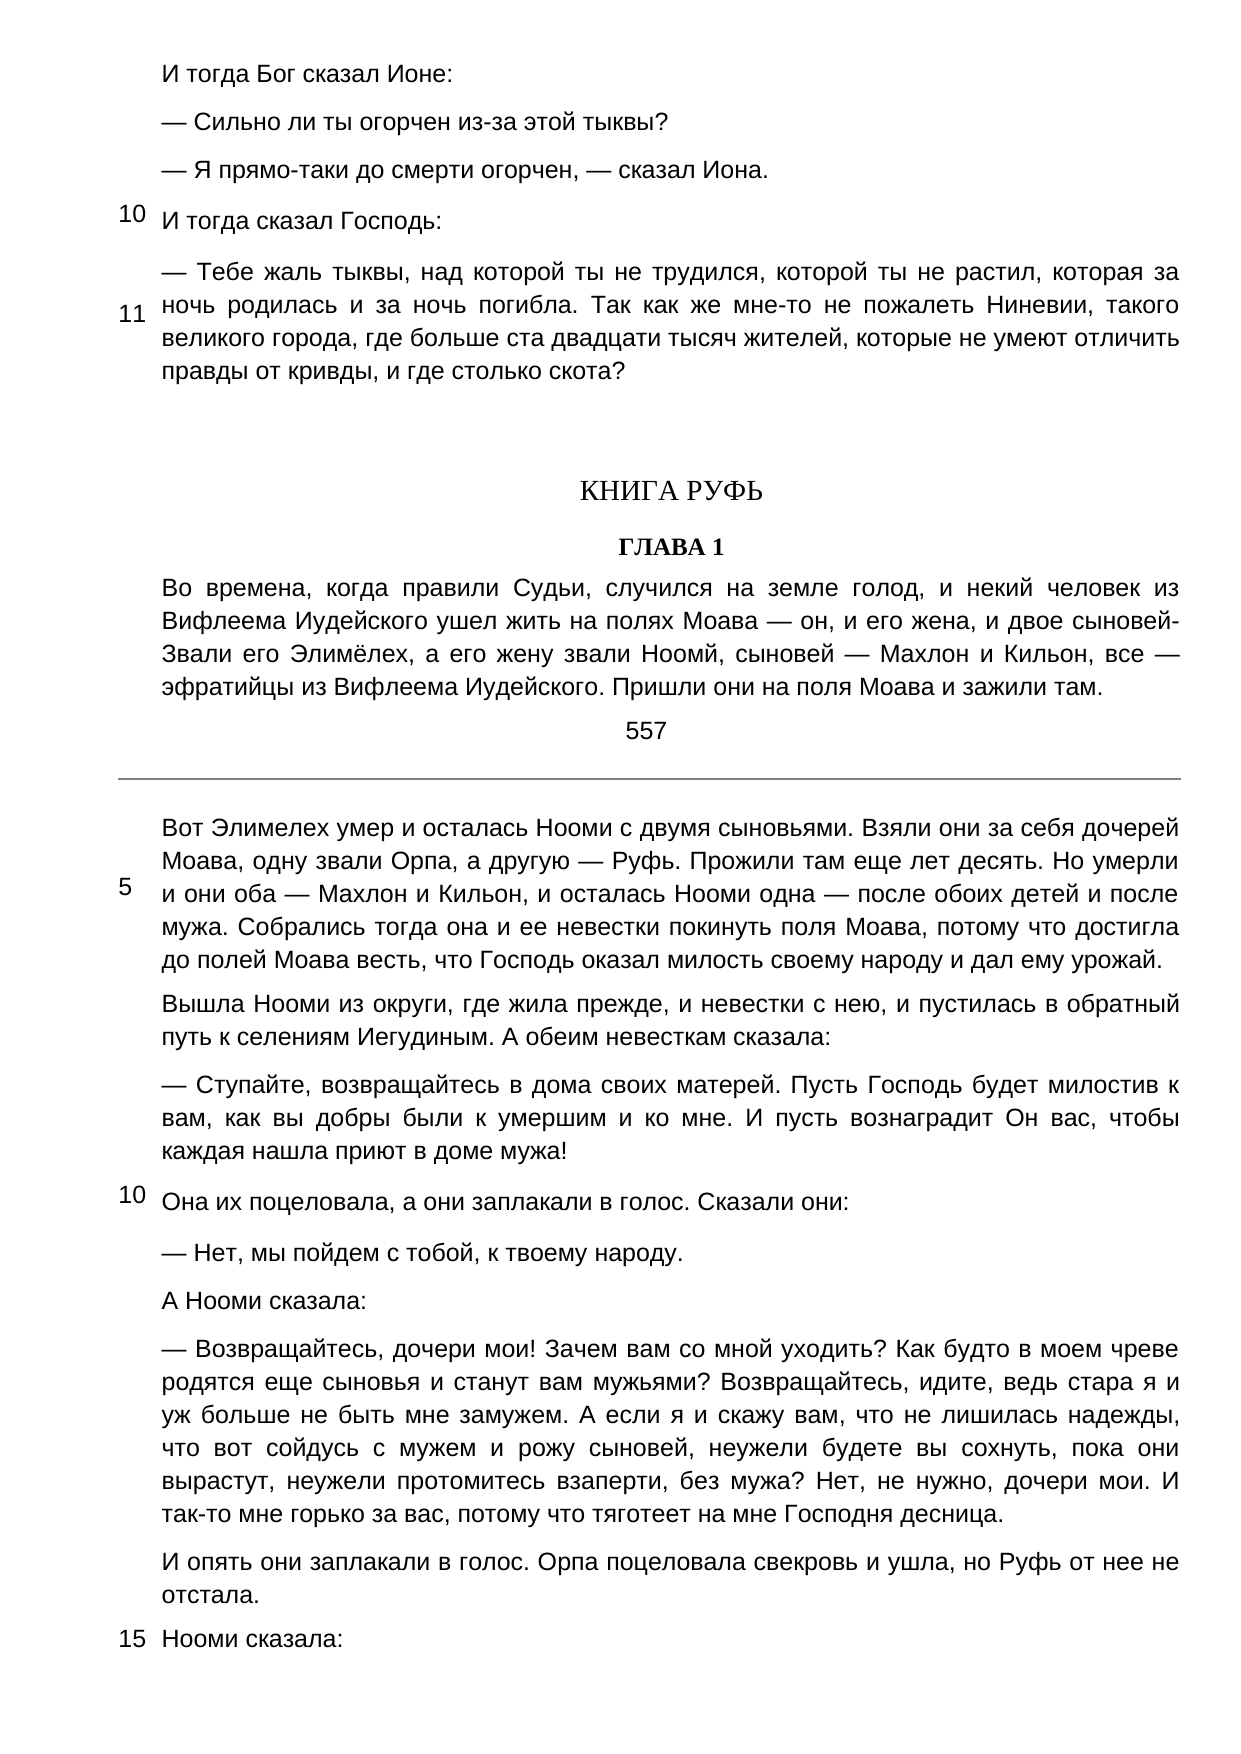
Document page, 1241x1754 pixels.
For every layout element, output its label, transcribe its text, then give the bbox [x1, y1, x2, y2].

table_cell 15 [118, 1624, 161, 1682]
table_cell 11 [118, 257, 161, 400]
table_cell КНИГА РУФЬ ГЛАВА 1 Во времена, когда правили Судьи, случился на земле голод, и некий человек из Вифлеема Иудейского ушел жить на полях Моава — он, и его жена, и двое сыновей- Звали его Элимёлех, а его жену звали Ноомй, сыновей — Махлон и Кильон, все — эфратийцы из Вифлеема Иудейского. Пришли они на поля Моава и зажили там. [161, 400, 1181, 716]
table_cell И тогда сказал Господь: [161, 199, 1181, 257]
table_cell 10 [118, 1180, 161, 1238]
table_cell И тогда Бог сказал Ионе: — Сильно ли ты огорчен из-за этой тыквы? — Я прямо-таки до смерти огорчен, — сказал Иона. [161, 59, 1181, 199]
table_cell Вышла Нооми из округи, где жила прежде, и невестки с нею, и пустилась в обратный путь к селениям Иегудиным. А обеим невесткам сказала: — Ступайте, возвращайтесь в дома своих матерей. Пусть Господь будет милостив к вам, как вы добры были к умершим и ко мне. И пусть вознаградит Он вас, чтобы каждая нашла приют в доме мужа! [161, 989, 1181, 1179]
table_cell 10 [118, 199, 161, 257]
table_header 5 [118, 813, 161, 989]
table_header Вот Элимелех умер и осталась Нооми с двумя сыновьями. Взяли они за себя дочерей Моава, одну звали Орпа, а другую — Руфь. Прожили там еще лет десять. Но умерли и они оба — Махлон и Кильон, и осталась Нооми одна — после обоих детей и после мужа. Собрались тогда она и ее невестки покинуть поля Моава, потому что достигла до полей Моава весть, что Господь оказал милость своему народу и дал ему урожай. [161, 813, 1181, 989]
table_cell [118, 989, 161, 1179]
text 557 [118, 716, 1181, 744]
table_cell Она их поцеловала, а они заплакали в голос. Сказали они: [161, 1180, 1181, 1238]
table_cell — Тебе жаль тыквы, над которой ты не трудился, которой ты не растил, которая за ночь родилась и за ночь погибла. Так как же мне-то не пожалеть Ниневии, такого великого города, где больше ста двадцати тысяч жителей, которые не умеют отличить правды от кривды, и где столько скота? [161, 257, 1181, 400]
table_cell [118, 59, 161, 199]
table_cell [118, 1238, 161, 1624]
table_cell — Нет, мы пойдем с тобой, к твоему народу. А Нооми сказала: — Возвращайтесь, дочери мои! Зачем вам со мной уходить? Как будто в моем чреве родятся еще сыновья и станут вам мужьями? Возвращайтесь, идите, ведь стара я и уж больше не быть мне замужем. А если я и скажу вам, что не лишилась надежды, что вот сойдусь с мужем и рожу сыновей, неужели будете вы сохнуть, пока они вырастут, неужели протомитесь взаперти, без мужа? Нет, не нужно, дочери мои. И так-то мне горько за вас, потому что тяготеет на мне Господня десница. И опять они заплакали в голос. Орпа поцеловала свекровь и ушла, но Руфь от нее не отстала. [161, 1238, 1181, 1624]
table_cell Нооми сказала: [161, 1624, 1181, 1682]
table_cell [118, 400, 161, 716]
